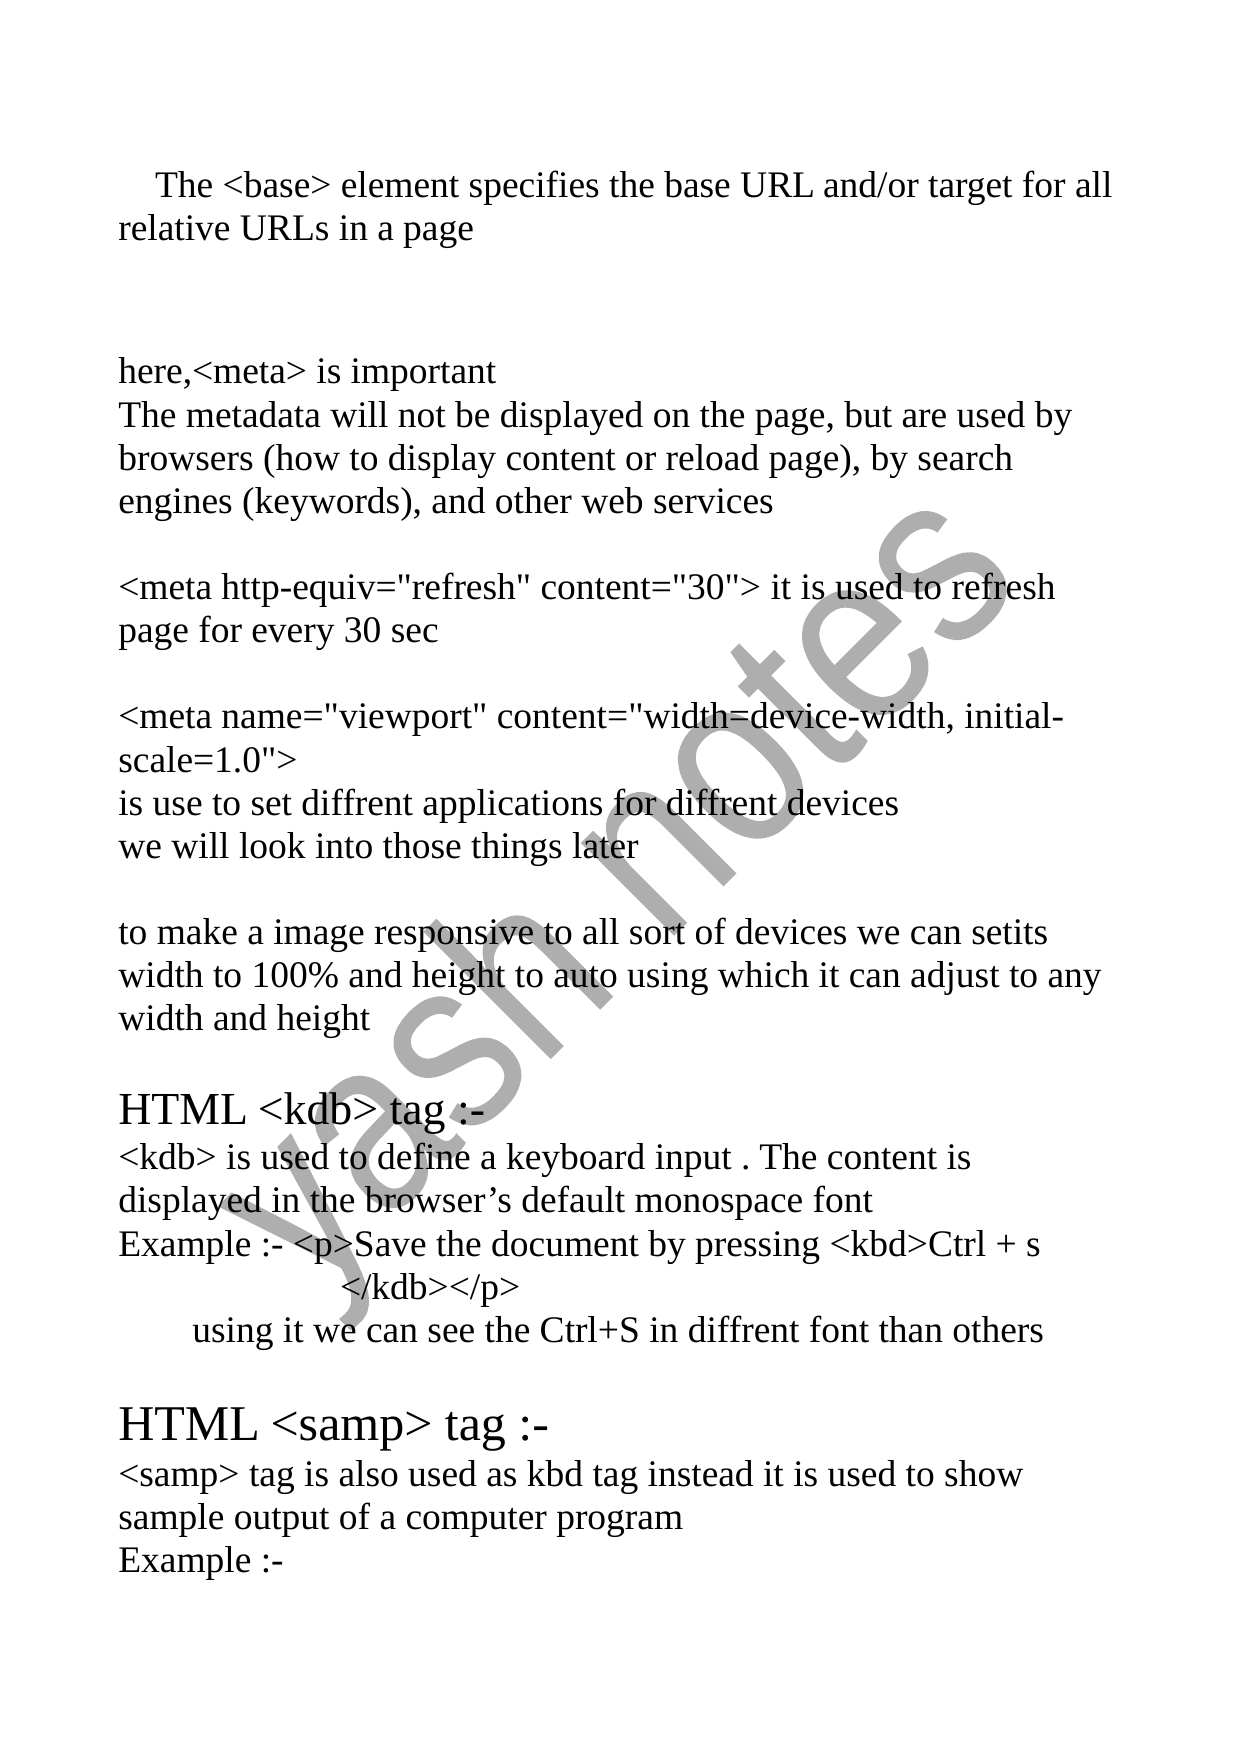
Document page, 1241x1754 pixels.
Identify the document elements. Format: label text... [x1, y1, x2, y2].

text is use to set diffrent applications for diffrent devices [118, 780, 718, 823]
text using it we can see the Ctrl+S in diffrent font than others [118, 1307, 1122, 1350]
text is use to set diffrent applications for diffrent devices [791, 780, 1122, 823]
text Example :- <p>Save the document by pressing <kbd>Ctrl + s </kdb></p> [118, 1221, 351, 1307]
text HTML <kdb> tag :- [118, 1082, 338, 1135]
text Example :- <p>Save the document by pressing <kbd>Ctrl + s </kdb></p> [337, 1221, 1122, 1307]
text we will look into those things later [688, 823, 1122, 866]
text <kdb> is used to define a keyboard input . The content is displayed in the browser’s default monospace font [293, 1135, 1122, 1221]
text here,<meta> is important [118, 349, 1122, 392]
text <kdb> is used to define a keyboard input . The content is displayed in the browser’s default monospace font [118, 1135, 317, 1221]
text to make a image responsive to all sort of devices we can setits width to 100% and height to auto using which it can adjust to any width and height [118, 909, 1122, 1039]
text Example :- [118, 1537, 1122, 1580]
text The <base> element specifies the base URL and/or target for all relative URLs in a page [118, 162, 1122, 248]
text <meta http-equiv="refresh" content="30"> it is used to refresh page for every 30 sec [118, 564, 1122, 651]
text we will look into those things later [618, 823, 702, 866]
text HTML <kdb> tag :- [334, 1095, 384, 1135]
text <kdb> is used to define a keyboard input . The content is displayed in the browser’s default monospace font [369, 1135, 416, 1188]
text we will look into those things later [118, 823, 607, 866]
text The metadata will not be displayed on the page, but are used by browsers (how to display content or reload page), by search engines (keywords), and other web services [118, 392, 1122, 521]
text <meta name="viewport" content="width=device-width, initial-scale=1.0"> [118, 694, 1122, 780]
text HTML <kdb> tag :- [382, 1082, 1122, 1135]
text is use to set diffrent applications for diffrent devices [706, 780, 785, 821]
text HTML <samp> tag :- [118, 1393, 1122, 1451]
text <samp> tag is also used as kbd tag instead it is used to show sample output of a computer program [118, 1451, 1122, 1537]
